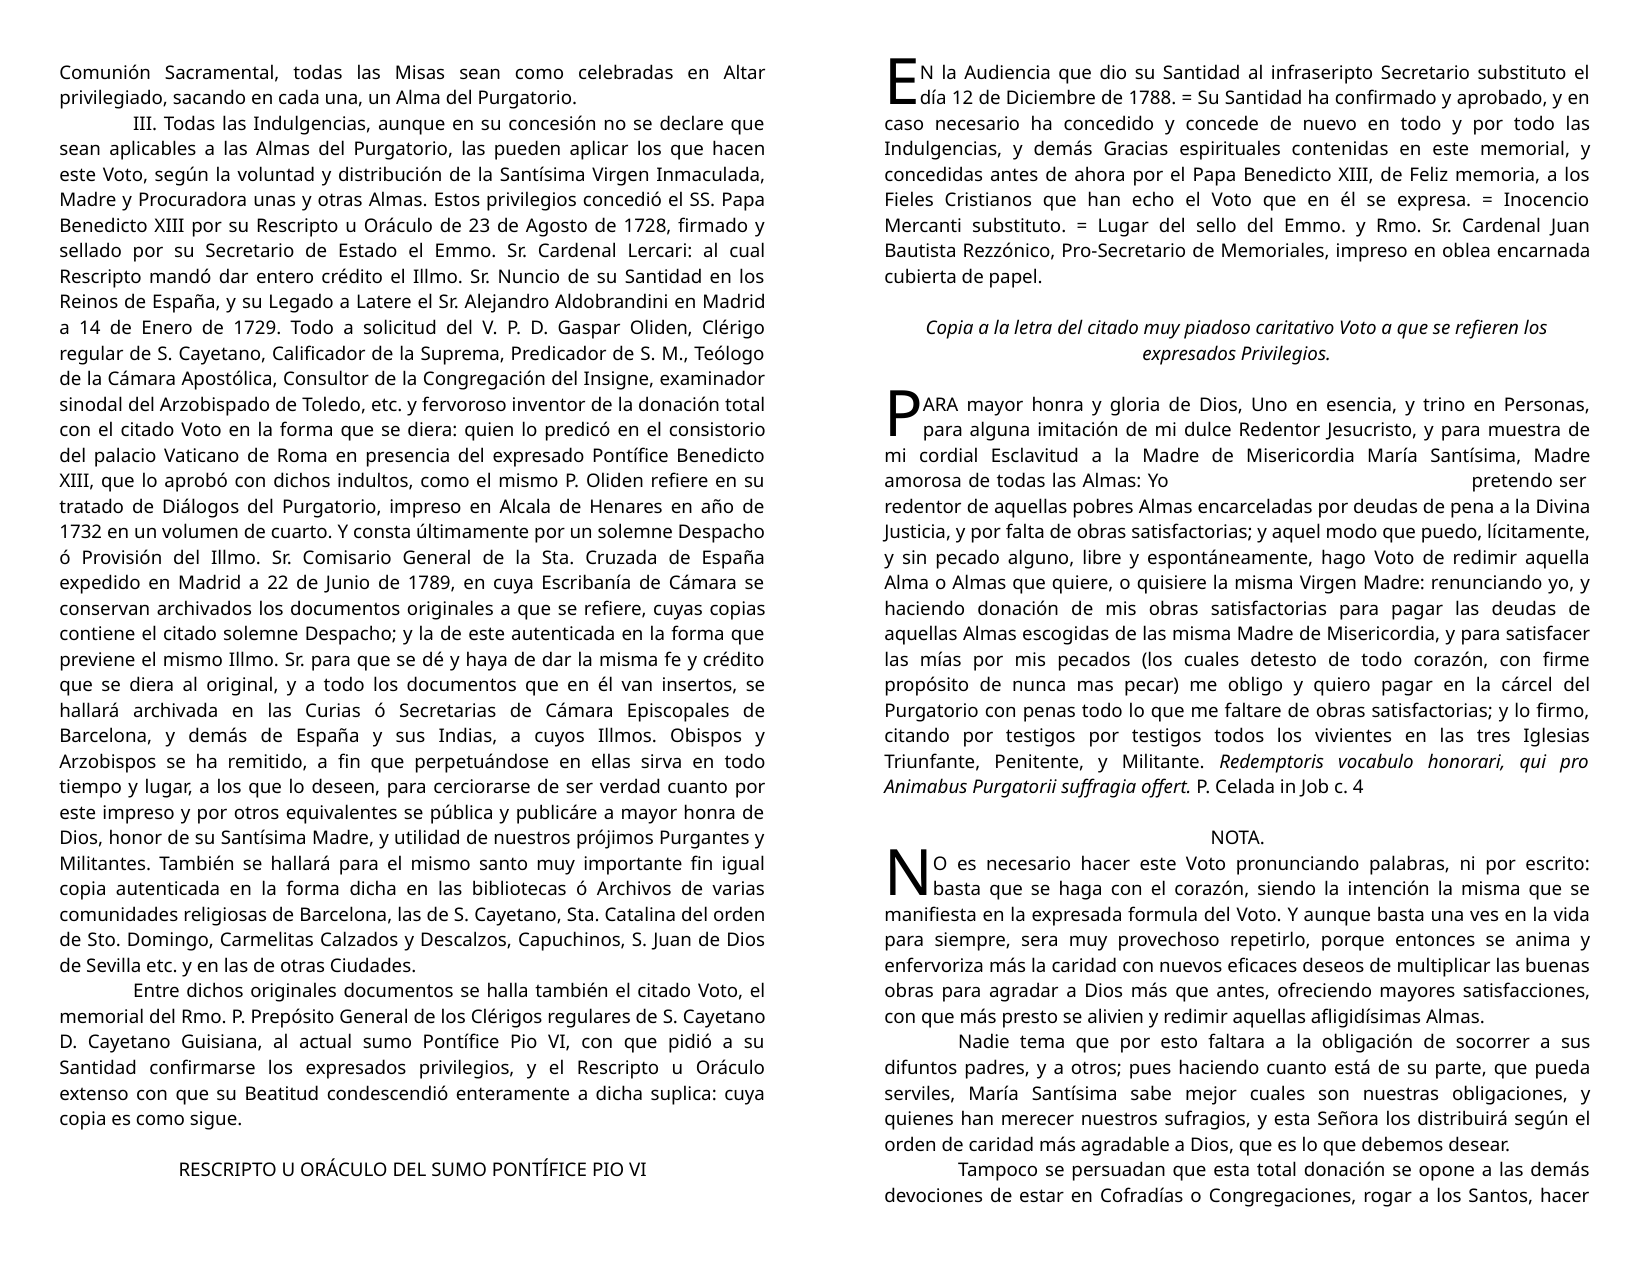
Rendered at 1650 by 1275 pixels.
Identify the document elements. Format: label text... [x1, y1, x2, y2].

text Tampoco se persuadan que esta total donación se opone a las demás devociones de estar en Cofradías o Congregaciones, rogar a los Santos, hacer [884, 1156, 1591, 1207]
text RESCRIPTO U ORÁCULO DEL SUMO PONTÍFICE PIO VI [59, 1156, 766, 1182]
text PARA mayor honra y gloria de Dios, Uno en esencia, y trino en Personas, para alguna imitación de mi dulce Redentor Jesucristo, y para muestra de mi cordial Esclavitud a la Madre de Misericordia María Santísima, Madre amorosa de todas las Almas: Yo pretendo ser redentor de aquellas pobres Almas encarceladas por deudas de pena a la Divina Justicia, y por falta de obras satisfactorias; y aquel modo que puedo, lícitamente, y sin pecado alguno, libre y espontáneamente, hago Voto de redimir aquella Alma o Almas que quiere, o quisiere la misma Virgen Madre: renunciando yo, y haciendo donación de mis obras satisfactorias para pagar las deudas de aquellas Almas escogidas de las misma Madre de Misericordia, y para satisfacer las mías por mis pecados (los cuales detesto de todo corazón, con firme propósito de nunca mas pecar) me obligo y quiero pagar en la cárcel del Purgatorio con penas todo lo que me faltare de obras satisfactorias; y lo firmo, citando por testigos por testigos todos los vivientes en las tres Iglesias Triunfante, Penitente, y Militante. Redemptoris vocabulo honorari, qui pro Animabus Purgatorii suffragia offert. P. Celada in Job c. 4 [884, 391, 1591, 799]
text EN la Audiencia que dio su Santidad al infraseripto Secretario substituto el día 12 de Diciembre de 1788. = Su Santidad ha confirmado y aprobado, y en caso necesario ha concedido y concede de nuevo en todo y por todo las Indulgencias, y demás Gracias espirituales contenidas en este memorial, y concedidas antes de ahora por el Papa Benedicto XIII, de Feliz memoria, a los Fieles Cristianos que han echo el Voto que en él se expresa. = Inocencio Mercanti substituto. = Lugar del sello del Emmo. y Rmo. Sr. Cardenal Juan Bautista Rezzónico, Pro-Secretario de Memoriales, impreso en oblea encarnada cubierta de papel. [884, 59, 1591, 289]
text Nadie tema que por esto faltara a la obligación de socorrer a sus difuntos padres, y a otros; pues haciendo cuanto está de su parte, que pueda serviles, María Santísima sabe mejor cuales son nuestras obligaciones, y quienes han merecer nuestros sufragios, y esta Señora los distribuirá según el orden de caridad más agradable a Dios, que es lo que debemos desear. [884, 1029, 1591, 1156]
text Entre dichos originales documentos se halla también el citado Voto, el memorial del Rmo. P. Prepósito General de los Clérigos regulares de S. Cayetano D. Cayetano Guisiana, al actual sumo Pontífice Pio VI, con que pidió a su Santidad confirmarse los expresados privilegios, y el Rescripto u Oráculo extenso con que su Beatitud condescendió enteramente a dicha suplica: cuya copia es como sigue. [59, 978, 766, 1131]
text NOTA. [884, 825, 1591, 850]
text Copia a la letra del citado muy piadoso caritativo Voto a que se refieren los expresados Privilegios. [884, 314, 1591, 365]
text III. Todas las Indulgencias, aunque en su concesión no se declare que sean aplicables a las Almas del Purgatorio, las pueden aplicar los que hacen este Voto, según la voluntad y distribución de la Santísima Virgen Inmaculada, Madre y Procuradora unas y otras Almas. Estos privilegios concedió el SS. Papa Benedicto XIII por su Rescripto u Oráculo de 23 de Agosto de 1728, firmado y sellado por su Secretario de Estado el Emmo. Sr. Cardenal Lercari: al cual Rescripto mandó dar entero crédito el Illmo. Sr. Nuncio de su Santidad en los Reinos de España, y su Legado a Latere el Sr. Alejandro Aldobrandini en Madrid a 14 de Enero de 1729. Todo a solicitud del V. P. D. Gaspar Oliden, Clérigo regular de S. Cayetano, Calificador de la Suprema, Predicador de S. M., Teólogo de la Cámara Apostólica, Consultor de la Congregación del Insigne, examinador sinodal del Arzobispado de Toledo, etc. y fervoroso inventor de la donación total con el citado Voto en la forma que se diera: quien lo predicó en el consistorio del palacio Vaticano de Roma en presencia del expresado Pontífice Benedicto XIII, que lo aprobó con dichos indultos, como el mismo P. Oliden refiere en su tratado de Diálogos del Purgatorio, impreso en Alcala de Henares en año de 1732 en un volumen de cuarto. Y consta últimamente por un solemne Despacho ó Provisión del Illmo. Sr. Comisario General de la Sta. Cruzada de España expedido en Madrid a 22 de Junio de 1789, en cuya Escribanía de Cámara se conservan archivados los documentos originales a que se refiere, cuyas copias contiene el citado solemne Despacho; y la de este autenticada en la forma que previene el mismo Illmo. Sr. para que se dé y haya de dar la misma fe y crédito que se diera al original, y a todo los documentos que en él van insertos, se hallará archivada en las Curias ó Secretarias de Cámara Episcopales de Barcelona, y demás de España y sus Indias, a cuyos Illmos. Obispos y Arzobispos se ha remitido, a fin que perpetuándose en ellas sirva en todo tiempo y lugar, a los que lo deseen, para cerciorarse de ser verdad cuanto por este impreso y por otros equivalentes se pública y publicáre a mayor honra de Dios, honor de su Santísima Madre, y utilidad de nuestros prójimos Purgantes y Militantes. También se hallará para el mismo santo muy importante fin igual copia autenticada en la forma dicha en las bibliotecas ó Archivos de varias comunidades religiosas de Barcelona, las de S. Cayetano, Sta. Catalina del orden de Sto. Domingo, Carmelitas Calzados y Descalzos, Capuchinos, S. Juan de Dios de Sevilla etc. y en las de otras Ciudades. [59, 110, 766, 978]
text NO es necesario hacer este Voto pronunciando palabras, ni por escrito: basta que se haga con el corazón, siendo la intención la misma que se manifiesta en la expresada formula del Voto. Y aunque basta una ves en la vida para siempre, sera muy provechoso repetirlo, porque entonces se anima y enfervoriza más la caridad con nuevos eficaces deseos de multiplicar las buenas obras para agradar a Dios más que antes, ofreciendo mayores satisfacciones, con que más presto se alivien y redimir aquellas afligidísimas Almas. [884, 850, 1591, 1029]
text Comunión Sacramental, todas las Misas sean como celebradas en Altar privilegiado, sacando en cada una, un Alma del Purgatorio. [59, 59, 766, 110]
